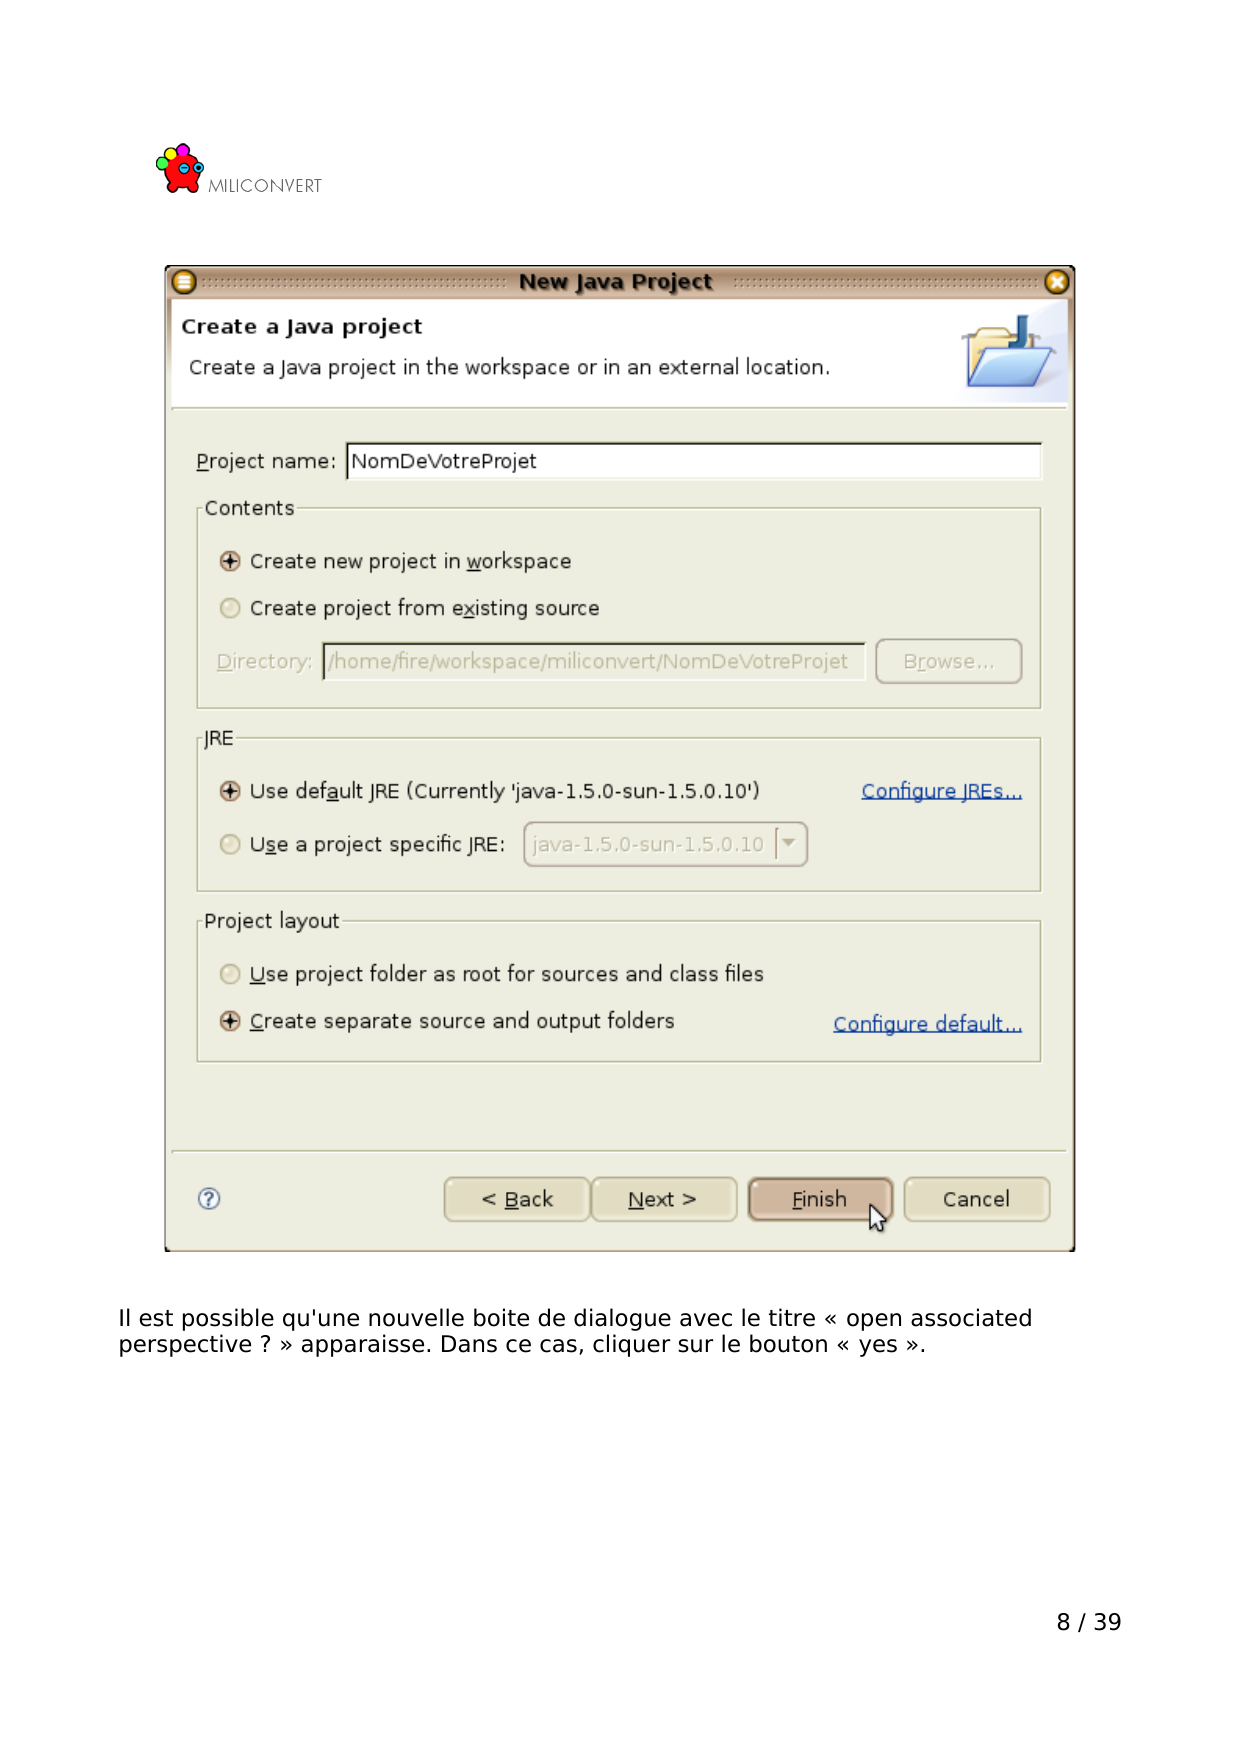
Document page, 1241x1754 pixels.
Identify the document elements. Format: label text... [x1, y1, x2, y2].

text Il est possible qu'une nouvelle boite de dialogue avec le titre « open associated perspective ? » apparaisse. Dans ce cas, cliquer sur le bouton « yes ». [118, 1305, 1122, 1358]
picture [164, 265, 1076, 1252]
picture [132, 119, 354, 225]
